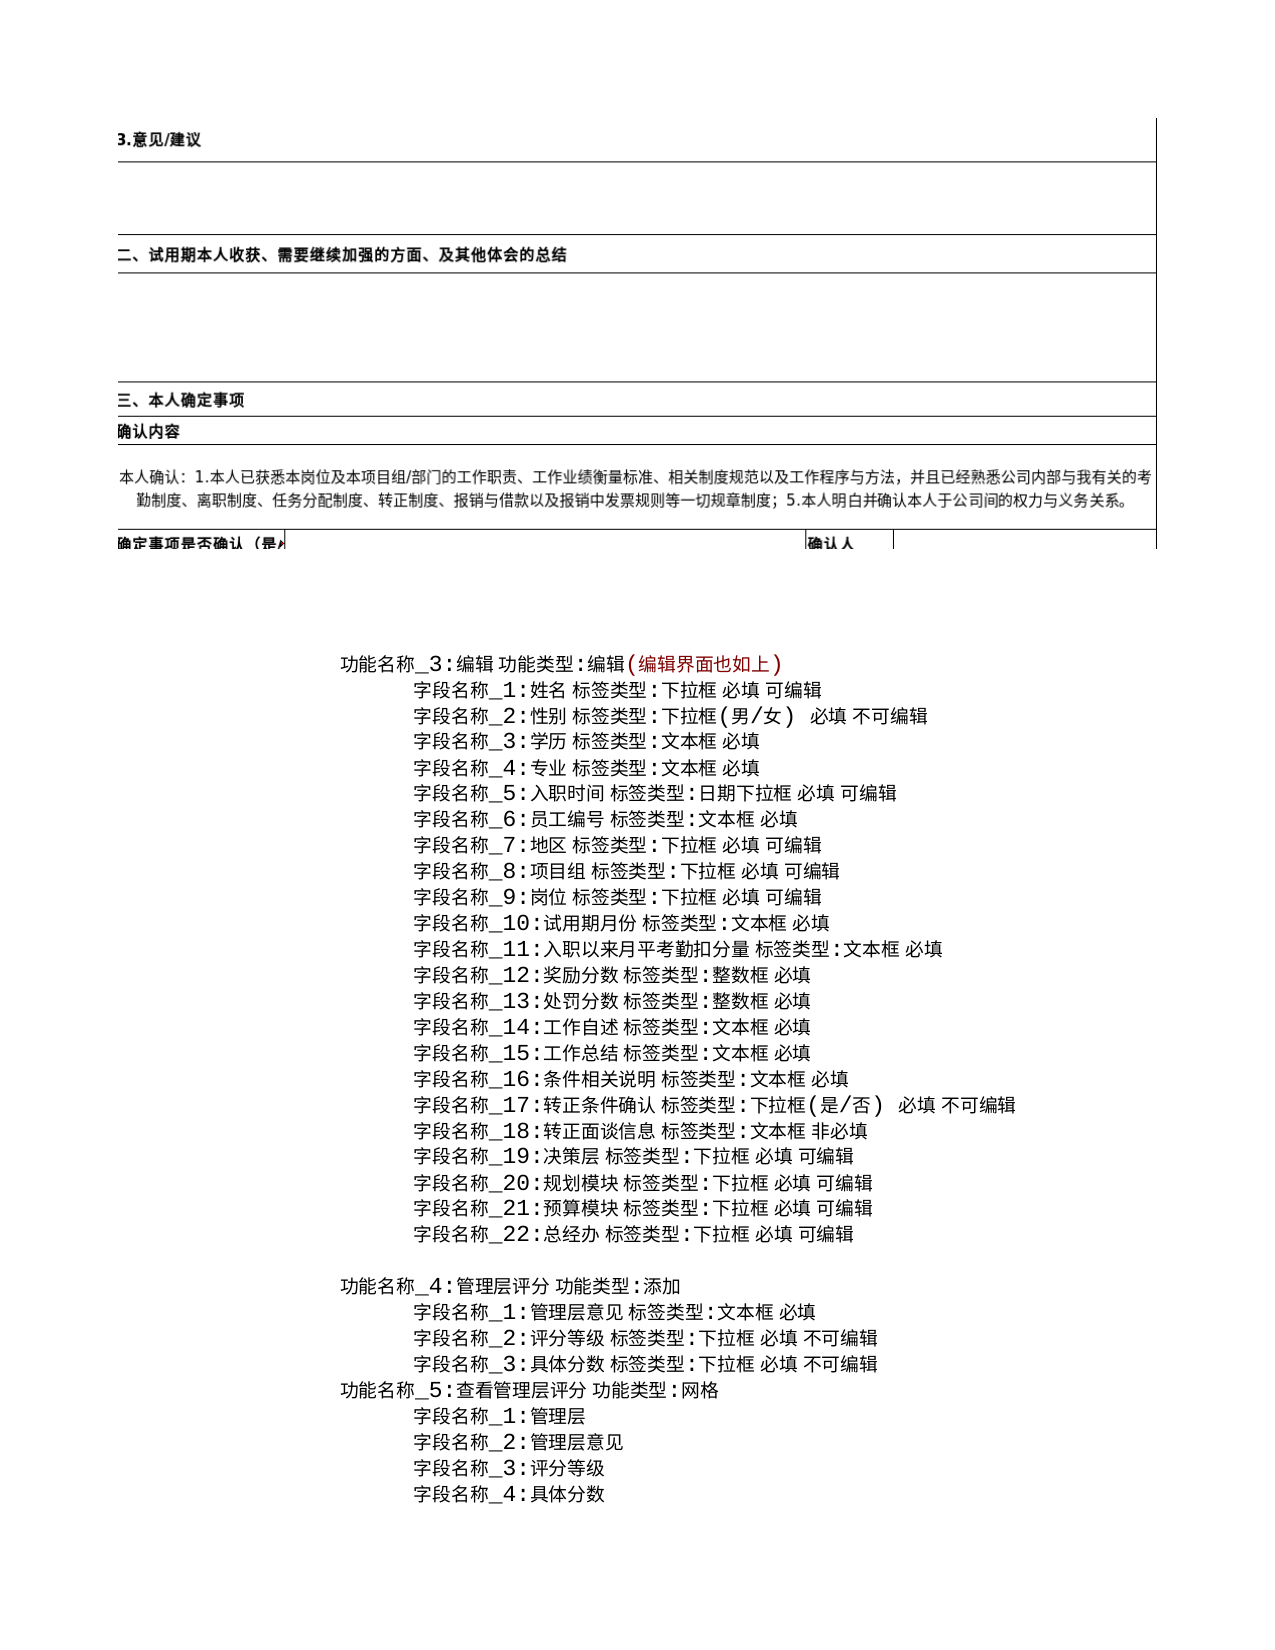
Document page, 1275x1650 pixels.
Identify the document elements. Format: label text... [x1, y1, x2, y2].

text 字段名称_4:具体分数 [118, 1482, 1157, 1508]
picture [118, 118, 1157, 549]
text 字段名称_18:转正面谈信息 标签类型:文本框 非必填 [118, 1119, 1157, 1145]
text 功能名称_5:查看管理层评分 功能类型:网格 [118, 1378, 1157, 1404]
text 字段名称_6:员工编号 标签类型:文本框 必填 [118, 808, 1157, 834]
text 字段名称_16:条件相关说明 标签类型:文本框 必填 [118, 1067, 1157, 1093]
text 字段名称_13:处罚分数 标签类型:整数框 必填 [118, 989, 1157, 1015]
text 字段名称_3:具体分数 标签类型:下拉框 必填 不可编辑 [118, 1352, 1157, 1378]
text 字段名称_21:预算模块 标签类型:下拉框 必填 可编辑 [118, 1197, 1157, 1223]
text 字段名称_20:规划模块 标签类型:下拉框 必填 可编辑 [118, 1171, 1157, 1197]
text 字段名称_2:管理层意见 [118, 1430, 1157, 1456]
text 字段名称_14:工作自述 标签类型:文本框 必填 [118, 1015, 1157, 1041]
text 字段名称_1:管理层 [118, 1404, 1157, 1430]
text 字段名称_4:专业 标签类型:文本框 必填 [118, 756, 1157, 782]
text 字段名称_2:评分等级 标签类型:下拉框 必填 不可编辑 [118, 1326, 1157, 1352]
text 字段名称_12:奖励分数 标签类型:整数框 必填 [118, 963, 1157, 989]
text 字段名称_1:姓名 标签类型:下拉框 必填 可编辑 [118, 678, 1157, 704]
text 功能名称_3:编辑 功能类型:编辑(编辑界面也如上) [118, 652, 1157, 678]
text 字段名称_2:性别 标签类型:下拉框(男/女) 必填 不可编辑 [118, 704, 1157, 730]
text 字段名称_9:岗位 标签类型:下拉框 必填 可编辑 [118, 886, 1157, 911]
text 字段名称_1:管理层意见 标签类型:文本框 必填 [118, 1301, 1157, 1326]
text 字段名称_8:项目组 标签类型:下拉框 必填 可编辑 [118, 859, 1157, 886]
text 字段名称_17:转正条件确认 标签类型:下拉框(是/否) 必填 不可编辑 [118, 1093, 1157, 1119]
text 字段名称_15:工作总结 标签类型:文本框 必填 [118, 1041, 1157, 1067]
text 字段名称_22:总经办 标签类型:下拉框 必填 可编辑 [118, 1223, 1157, 1249]
text 字段名称_3:学历 标签类型:文本框 必填 [118, 730, 1157, 756]
text 字段名称_11:入职以来月平考勤扣分量 标签类型:文本框 必填 [118, 937, 1157, 963]
text 字段名称_5:入职时间 标签类型:日期下拉框 必填 可编辑 [118, 782, 1157, 808]
text 字段名称_7:地区 标签类型:下拉框 必填 可编辑 [118, 834, 1157, 859]
text 字段名称_19:决策层 标签类型:下拉框 必填 可编辑 [118, 1145, 1157, 1171]
text 字段名称_10:试用期月份 标签类型:文本框 必填 [118, 911, 1157, 937]
text 功能名称_4:管理层评分 功能类型:添加 [118, 1274, 1157, 1301]
text 字段名称_3:评分等级 [118, 1456, 1157, 1482]
